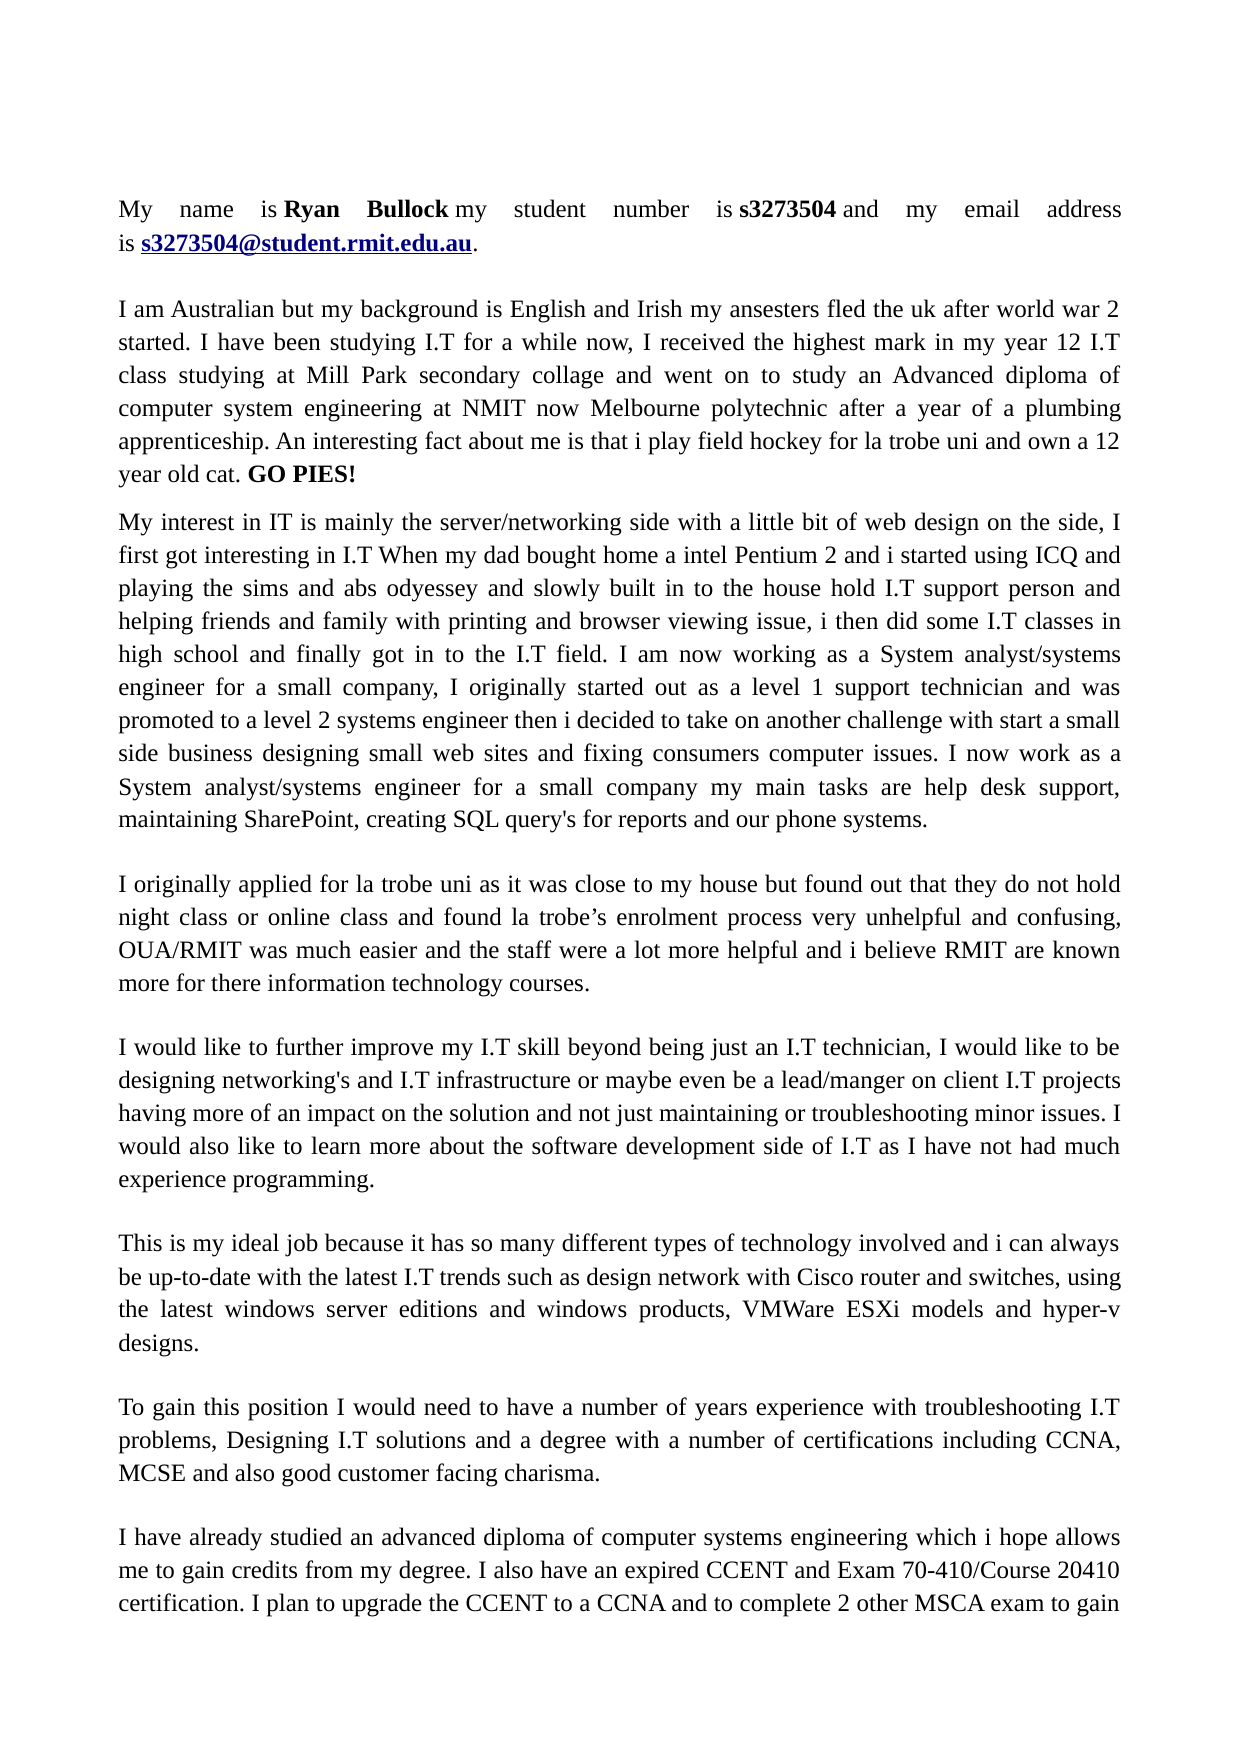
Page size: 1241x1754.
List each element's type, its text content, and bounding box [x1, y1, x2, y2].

text This is my ideal job because it has so many different types of technology involved and i can always be up-to-date with the latest I.T trends such as design network with Cisco router and switches, using the latest windows server editions and windows products, VMWare ESXi models and hyper-v designs. [118, 1228, 1122, 1356]
text To gain this position I would need to have a number of years experience with troubleshooting I.T problems, Designing I.T solutions and a degree with a number of certifications including CCNA, MCSE and also good customer facing charisma. [118, 1392, 1122, 1487]
text I originally applied for la trobe uni as it was close to my house but found out that they do not hold night class or online class and found la trobe’s enrolment process very unhelpful and confusing, OUA/RMIT was much easier and the staff were a lot more helpful and i believe RMIT are known more for there information technology courses. [118, 869, 1122, 997]
text My name is Ryan Bullock my student number is s3273504 and my email address is s3273504@student.rmit.edu.au. [118, 194, 1122, 256]
text I am Australian but my background is English and Irish my ansesters fled the uk after world war 2 started. I have been studying I.T for a while now, I received the highest mark in my year 12 I.T class studying at Mill Park secondary collage and went on to study an Advanced diploma of computer system engineering at NMIT now Melbourne polytechnic after a year of a plumbing apprenticeship. An interesting fact about me is that i play field hockey for la trobe uni and own a 12 year old cat. GO PIES! [118, 294, 1122, 487]
text I would like to further improve my I.T skill beyond being just an I.T technician, I would like to be designing networking's and I.T infrastructure or maybe even be a lead/manger on client I.T projects having more of an impact on the solution and not just maintaining or troubleshooting minor issues. I would also like to learn more about the software development side of I.T as I have not had much experience programming. [118, 1032, 1122, 1193]
text I have already studied an advanced diploma of computer systems engineering which i hope allows me to gain credits from my degree. I also have an expired CCENT and Exam 70-410/Course 20410 certification. I plan to upgrade the CCENT to a CCNA and to complete 2 other MSCA exam to gain [118, 1522, 1122, 1617]
text My interest in IT is mainly the server/networking side with a little bit of web design on the side, I first got interesting in I.T When my dad bought home a intel Pentium 2 and i started using ICQ and playing the sims and abs odyessey and slowly built in to the house hold I.T support person and helping friends and family with printing and browser viewing issue, i then did some I.T classes in high school and finally got in to the I.T field. I am now working as a System analyst/systems engineer for a small company, I originally started out as a level 1 support technician and was promoted to a level 2 systems engineer then i decided to take on another challenge with start a small side business designing small web sites and fixing consumers computer issues. I now work as a System analyst/systems engineer for a small company my main tasks are help desk support, maintaining SharePoint, creating SQL query's for reports and our phone systems. [118, 507, 1122, 833]
